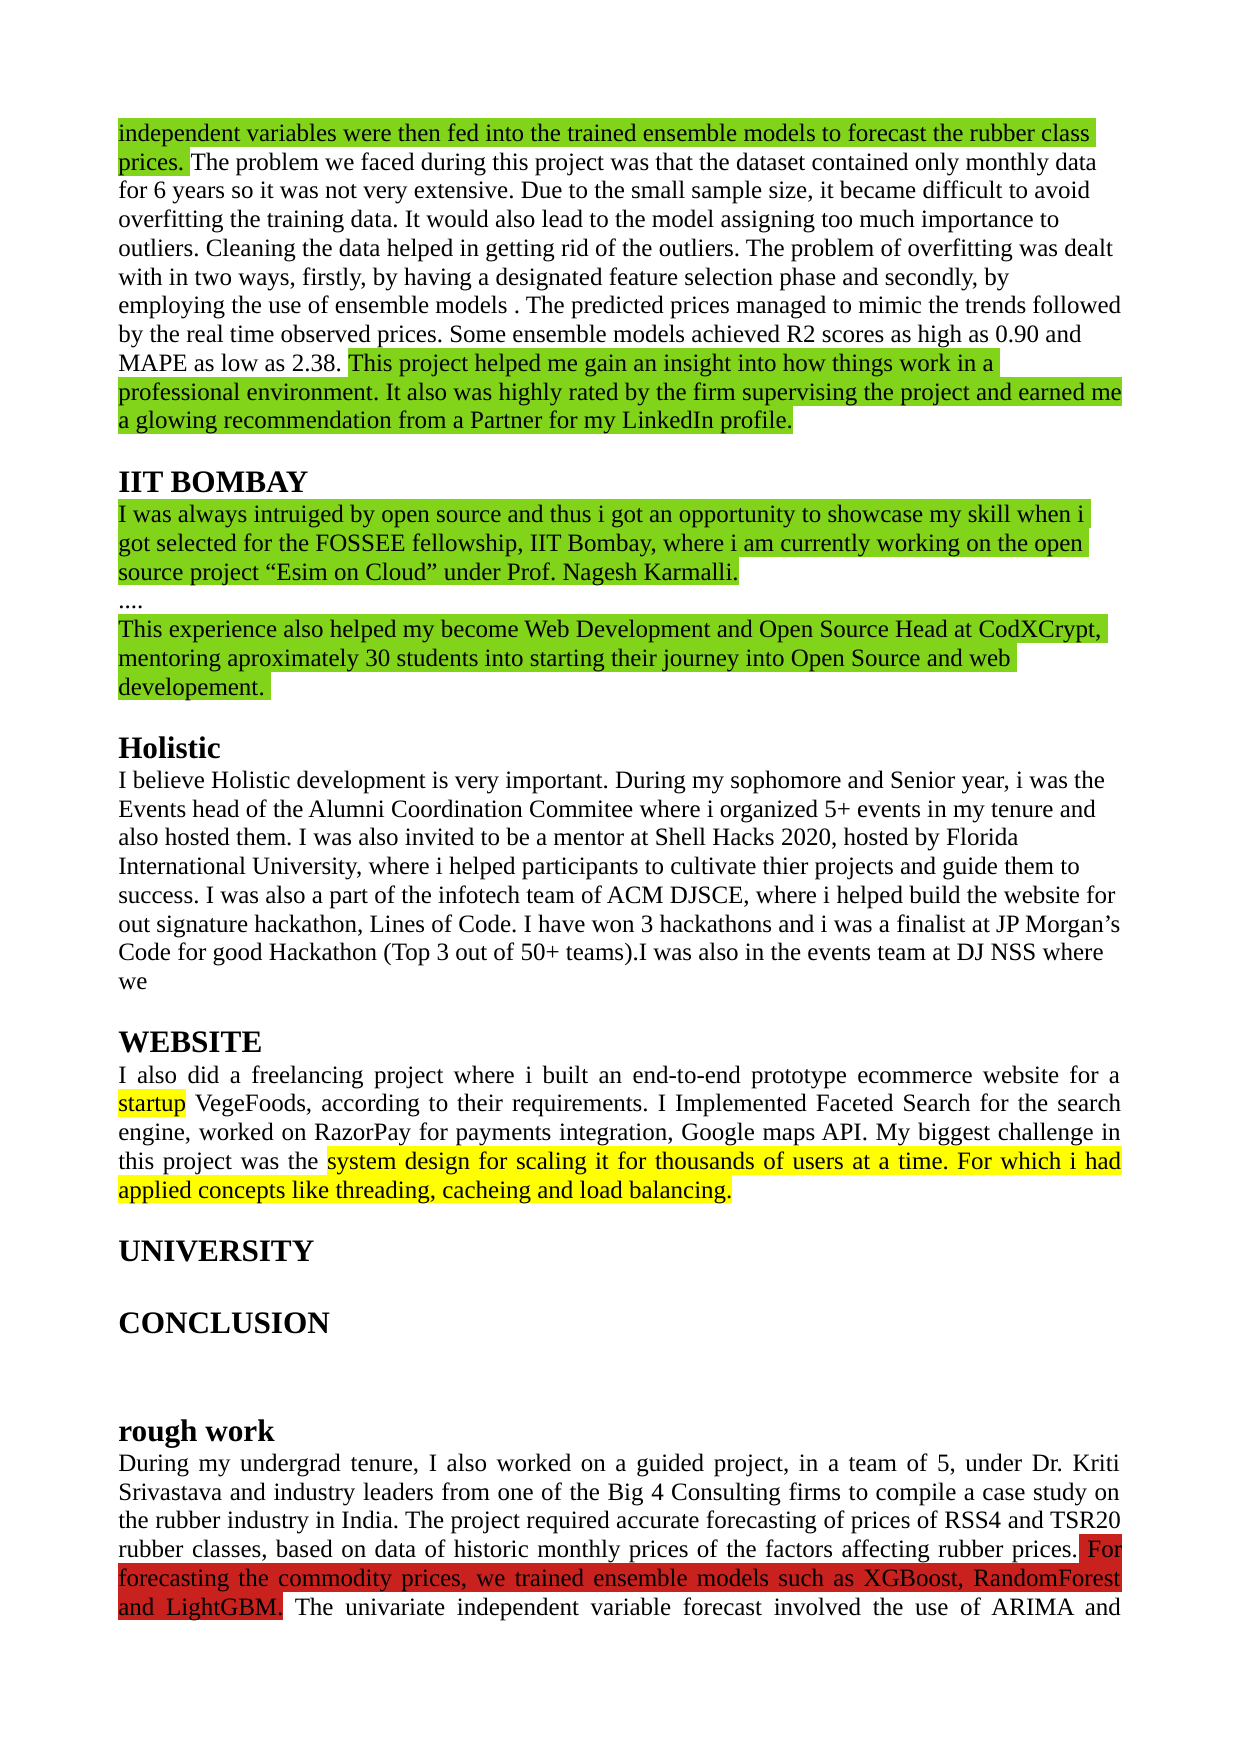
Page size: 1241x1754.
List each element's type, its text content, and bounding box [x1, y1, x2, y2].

text During my undergrad tenure, I also worked on a guided project, in a team of 5, under Dr. Kriti Srivastava and industry leaders from one of the Big 4 Consulting firms to compile a case study on the rubber industry in India. The project required accurate forecasting of prices of RSS4 and TSR20 rubber classes, based on data of historic monthly prices of the factors affecting rubber prices. For forecasting the commodity prices, we trained ensemble models such as XGBoost, RandomForest and LightGBM. The univariate independent variable forecast involved the use of ARIMA and [118, 1448, 1122, 1620]
text independent variables were then fed into the trained ensemble models to forecast the rubber class prices. The problem we faced during this project was that the dataset contained only monthly data for 6 years so it was not very extensive. Due to the small sample size, it became difficult to avoid overfitting the training data. It would also lead to the model assigning too much importance to outliers. Cleaning the data helped in getting rid of the outliers. The problem of overfitting was dealt with in two ways, firstly, by having a designated feature selection phase and secondly, by employing the use of ensemble models . The predicted prices managed to mimic the trends followed by the real time observed prices. Some ensemble models achieved R2 scores as high as 0.90 and MAPE as low as 2.38. This project helped me gain an insight into how things work in a professional environment. It also was highly rated by the firm supervising the project and earned me a glowing recommendation from a Partner for my LinkedIn profile. [118, 118, 1122, 434]
text CONCLUSION [118, 1304, 1122, 1340]
text rough work [118, 1412, 1122, 1448]
text Holistic [118, 729, 1122, 765]
text IIT BOMBAY [118, 463, 1122, 499]
text WEBSITE [118, 1024, 1122, 1060]
text UNIVERSITY [118, 1232, 1122, 1268]
text I believe Holistic development is very important. During my sophomore and Senior year, i was the Events head of the Alumni Coordination Commitee where i organized 5+ events in my tenure and also hosted them. I was also invited to be a mentor at Shell Hacks 2020, hosted by Florida International University, where i helped participants to cultivate thier projects and guide them to success. I was also a part of the infotech team of ACM DJSCE, where i helped build the website for out signature hackathon, Lines of Code. I have won 3 hackathons and i was a finalist at JP Morgan’s Code for good Hackathon (Top 3 out of 50+ teams).I was also in the events team at DJ NSS where we [118, 765, 1122, 995]
text I also did a freelancing project where i built an end-to-end prototype ecommerce website for a startup VegeFoods, according to their requirements. I Implemented Faceted Search for the search engine, worked on RazorPay for payments integration, Google maps API. My biggest challenge in this project was the system design for scaling it for thousands of users at a time. For which i had applied concepts like threading, cacheing and load balancing. [118, 1060, 1122, 1203]
text .... [118, 585, 1122, 614]
text This experience also helped my become Web Development and Open Source Head at CodXCrypt, mentoring aproximately 30 students into starting their journey into Open Source and web developement. [118, 614, 1122, 700]
text I was always intruiged by open source and thus i got an opportunity to showcase my skill when i got selected for the FOSSEE fellowship, IIT Bombay, where i am currently working on the open source project “Esim on Cloud” under Prof. Nagesh Karmalli. [118, 499, 1122, 585]
